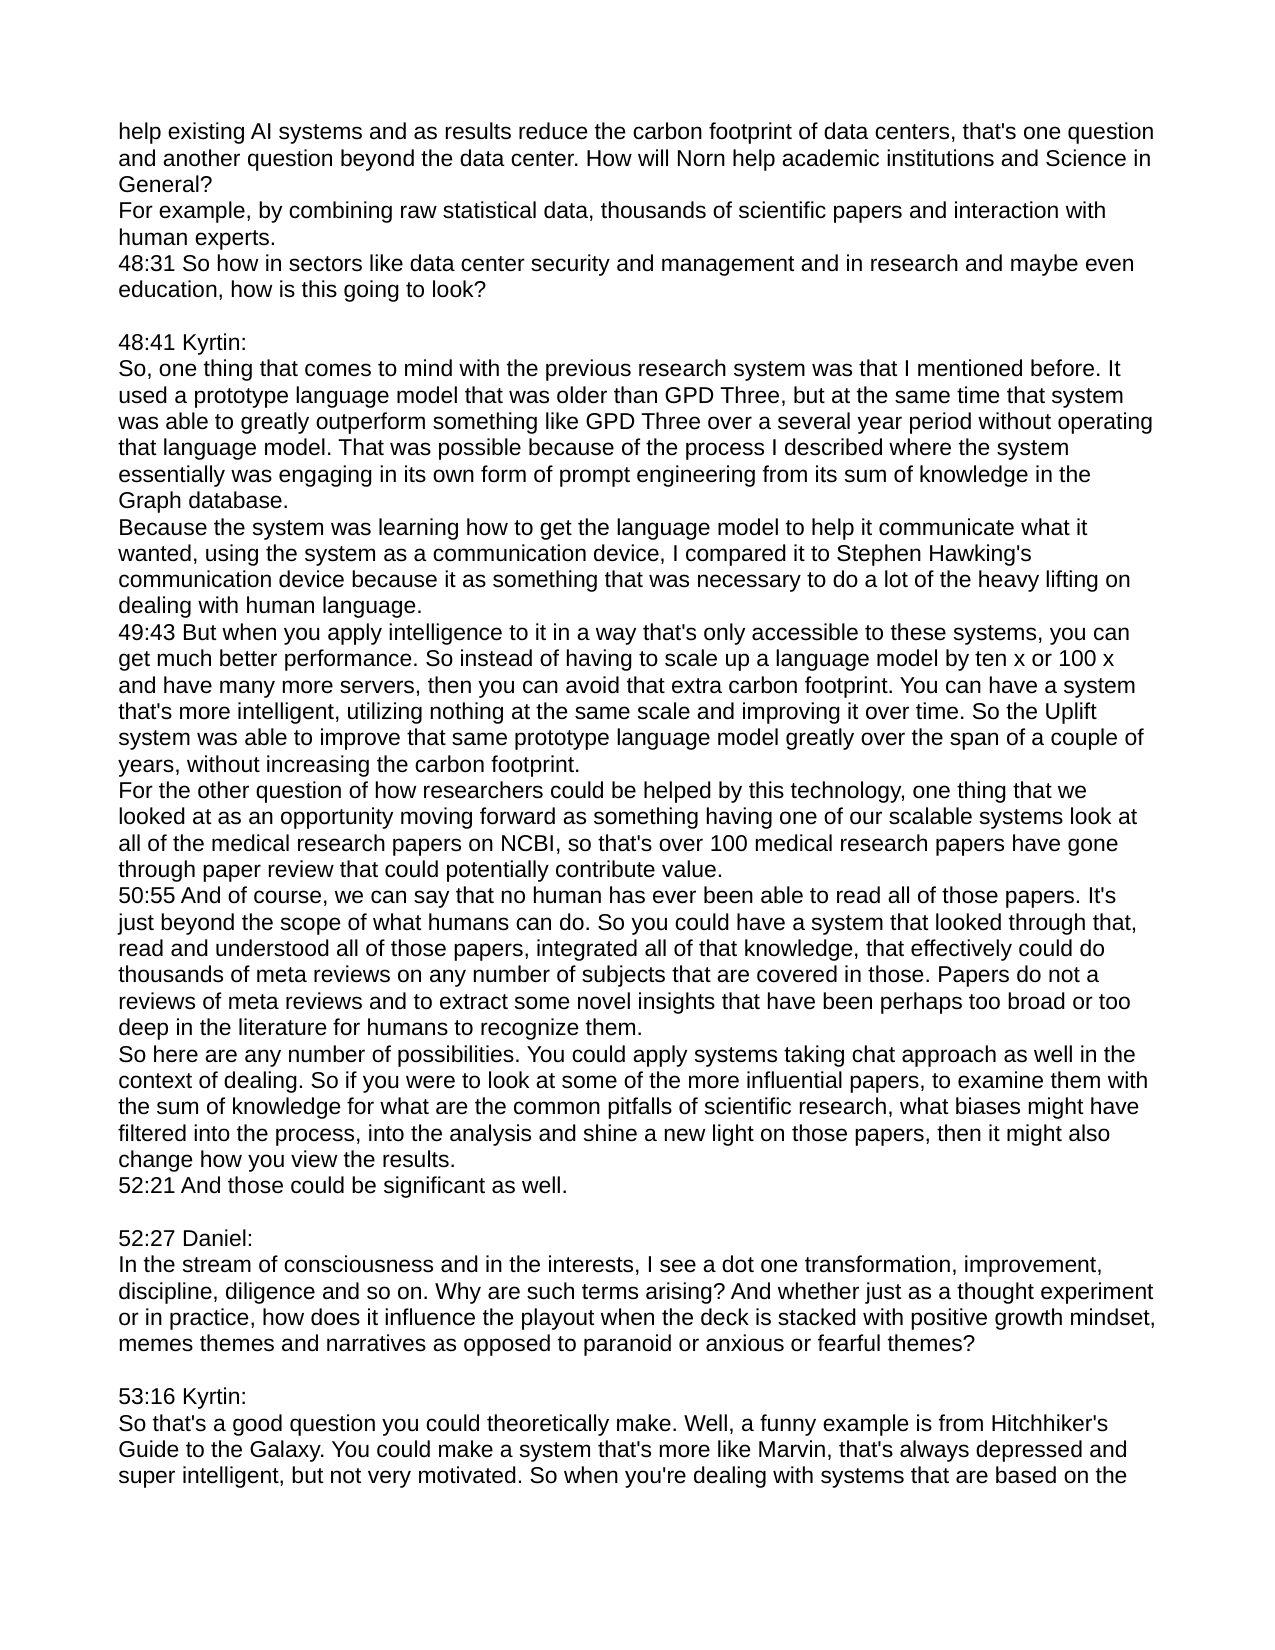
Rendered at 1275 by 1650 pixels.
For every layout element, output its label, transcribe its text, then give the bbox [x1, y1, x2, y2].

text 48:31 So how in sectors like data center security and management and in research and maybe even education, how is this going to look? [118, 250, 1157, 303]
text So, one thing that comes to mind with the previous research system was that I mentioned before. It used a prototype language model that was older than GPD Three, but at the same time that system was able to greatly outperform something like GPD Three over a several year period without operating that language model. That was possible because of the process I described where the system essentially was engaging in its own form of prompt engineering from its sum of knowledge in the Graph database. [118, 355, 1157, 513]
text So that's a good question you could theoretically make. Well, a funny example is from Hitchhiker's Guide to the Galaxy. You could make a system that's more like Marvin, that's always depressed and super intelligent, but not very motivated. So when you're dealing with systems that are based on the [118, 1409, 1157, 1488]
text 52:21 And those could be significant as well. [118, 1172, 1157, 1199]
text help existing AI systems and as results reduce the carbon footprint of data centers, that's one question and another question beyond the data center. How will Norn help academic institutions and Science in General? [118, 118, 1157, 197]
text So here are any number of possibilities. You could apply systems taking chat approach as well in the context of dealing. So if you were to look at some of the more influential papers, to examine them with the sum of knowledge for what are the common pitfalls of scientific research, what biases might have filtered into the process, into the analysis and shine a new light on those papers, then it might also change how you view the results. [118, 1041, 1157, 1172]
text 53:16 Kyrtin: [118, 1383, 1157, 1409]
text In the stream of consciousness and in the interests, I see a dot one transformation, improvement, discipline, diligence and so on. Why are such terms arising? And whether just as a thought experiment or in practice, how does it influence the playout when the deck is stacked with positive growth mindset, memes themes and narratives as opposed to paranoid or anxious or fearful themes? [118, 1251, 1157, 1357]
text 48:41 Kyrtin: [118, 329, 1157, 355]
text 50:55 And of course, we can say that no human has ever been able to read all of those papers. It's just beyond the scope of what humans can do. So you could have a system that looked through that, read and understood all of those papers, integrated all of that knowledge, that effectively could do thousands of meta reviews on any number of subjects that are covered in those. Papers do not a reviews of meta reviews and to extract some novel insights that have been perhaps too broad or too deep in the literature for humans to recognize them. [118, 882, 1157, 1041]
text For example, by combining raw statistical data, thousands of scientific papers and interaction with human experts. [118, 197, 1157, 250]
text 52:27 Daniel: [118, 1225, 1157, 1251]
text Because the system was learning how to get the language model to help it communicate what it wanted, using the system as a communication device, I compared it to Stephen Hawking's communication device because it as something that was necessary to do a lot of the heavy lifting on dealing with human language. [118, 513, 1157, 619]
text For the other question of how researchers could be helped by this technology, one thing that we looked at as an opportunity moving forward as something having one of our scalable systems look at all of the medical research papers on NCBI, so that's over 100 medical research papers have gone through paper review that could potentially contribute value. [118, 777, 1157, 882]
text 49:43 But when you apply intelligence to it in a way that's only accessible to these systems, you can get much better performance. So instead of having to scale up a language model by ten x or 100 x and have many more servers, then you can avoid that extra carbon footprint. You can have a system that's more intelligent, utilizing nothing at the same scale and improving it over time. So the Uplift system was able to improve that same prototype language model greatly over the span of a couple of years, without increasing the carbon footprint. [118, 619, 1157, 777]
